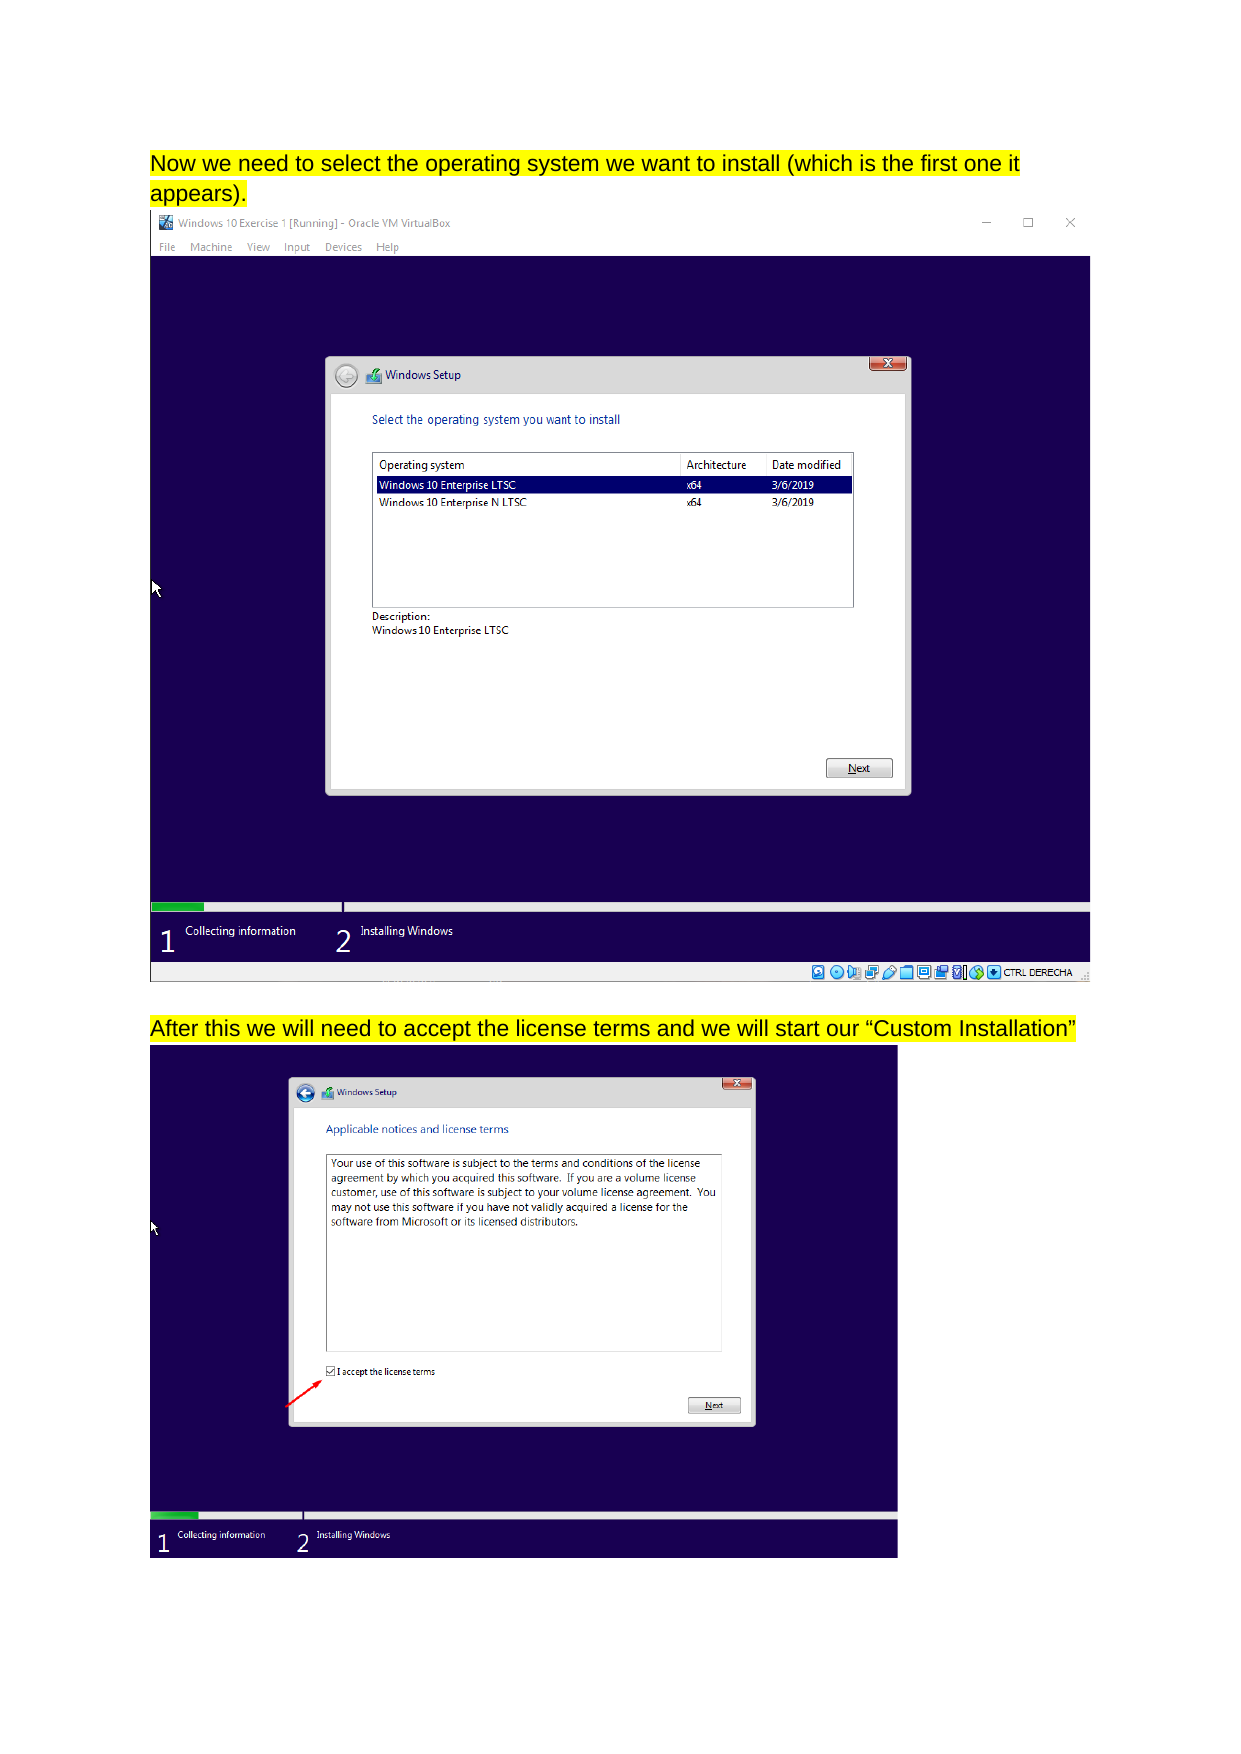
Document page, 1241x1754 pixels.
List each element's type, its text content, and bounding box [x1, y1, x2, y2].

text Now we need to select the operating system we want to install (which is the first one it appears). [150, 150, 1090, 207]
picture [150, 210, 1091, 982]
picture [150, 1045, 898, 1558]
text After this we will need to accept the license terms and we will start our “Custom Installation” [150, 1015, 1090, 1558]
